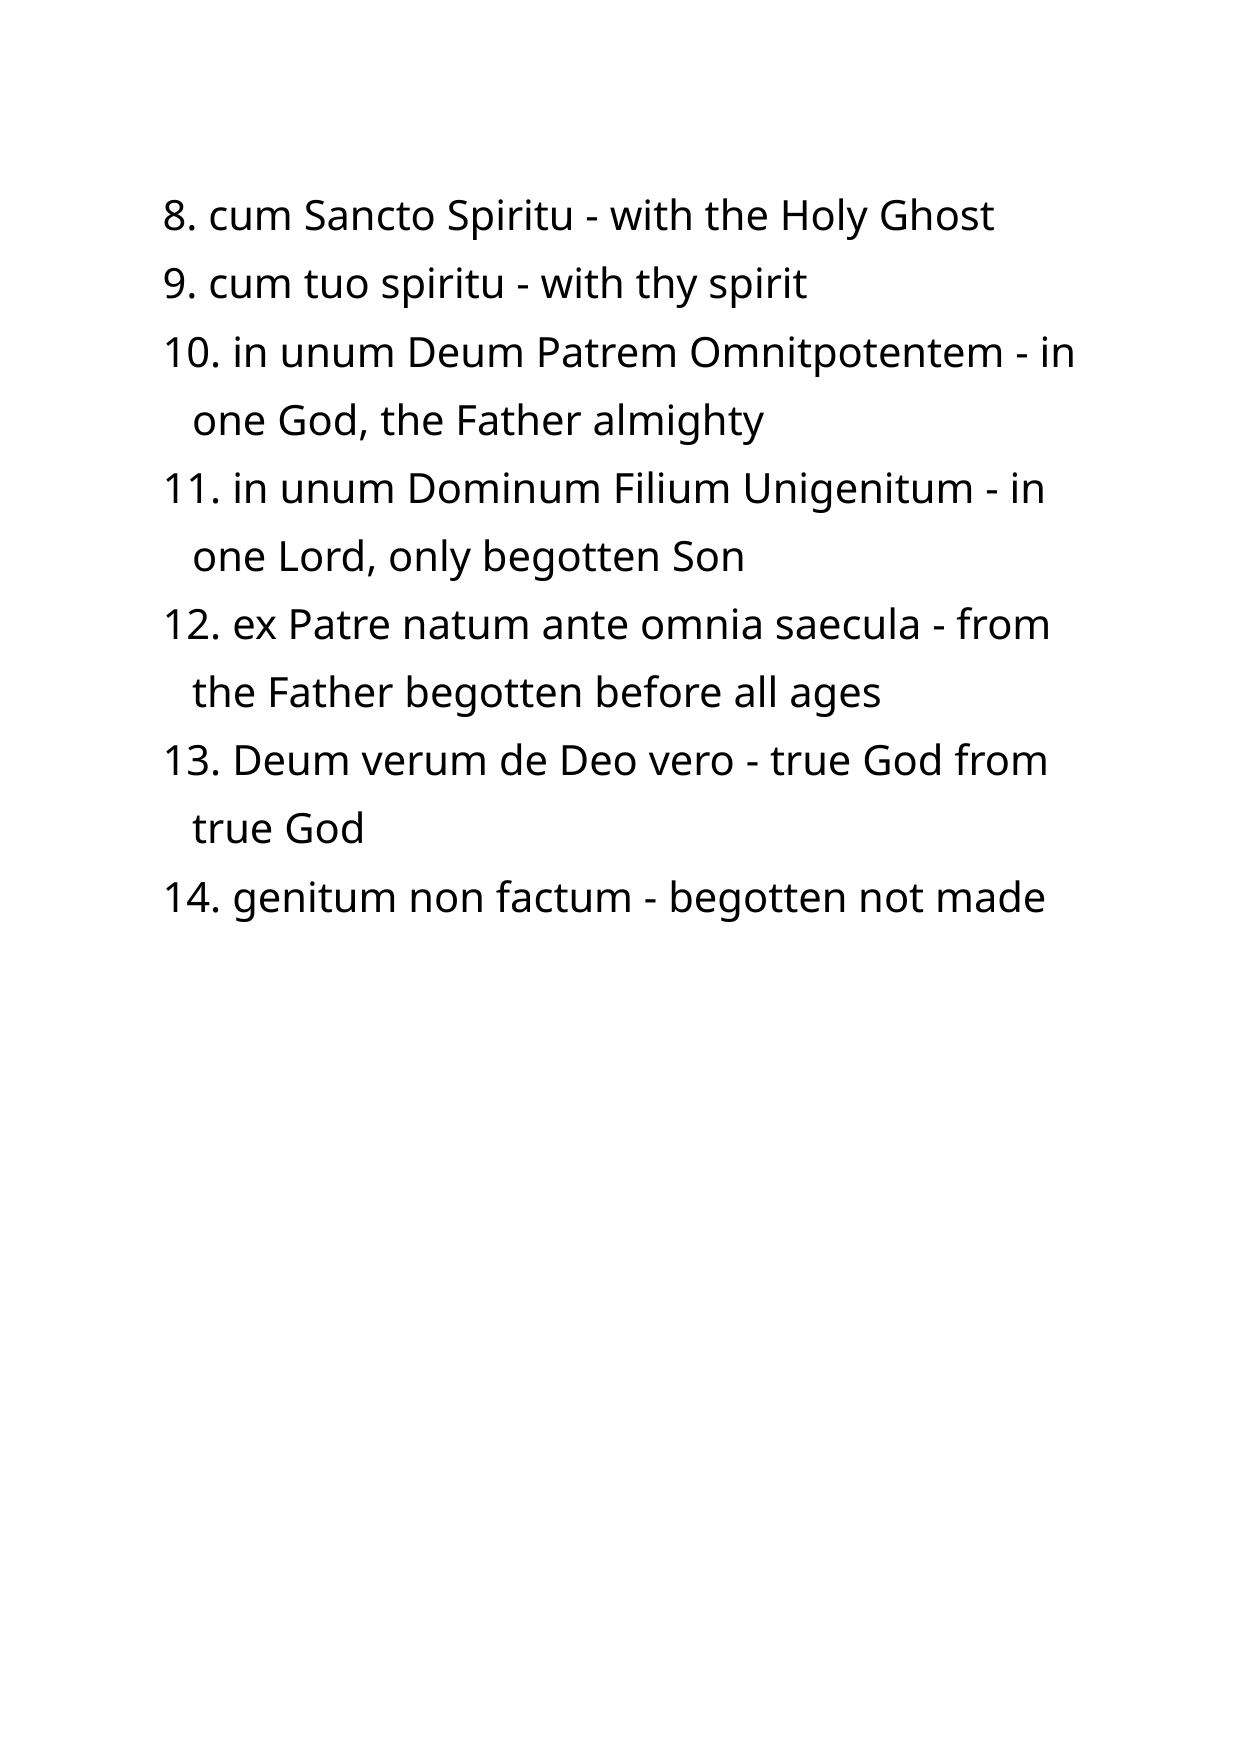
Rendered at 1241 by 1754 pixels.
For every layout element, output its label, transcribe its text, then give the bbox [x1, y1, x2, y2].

list Deum verum de Deo vero - true God from true God [162, 731, 1122, 856]
list cum tuo spiritu - with thy spirit [162, 254, 1122, 311]
list cum Sancto Spiritu - with the Holy Ghost [162, 186, 1122, 243]
list in unum Deum Patrem Omnitpotentem - in one God, the Father almighty [162, 322, 1122, 447]
list genitum non factum - begotten not made [162, 867, 1122, 924]
list in unum Dominum Filium Unigenitum - in one Lord, only begotten Son [162, 459, 1122, 584]
list ex Patre natum ante omnia saecula - from the Father begotten before all ages [162, 595, 1122, 720]
